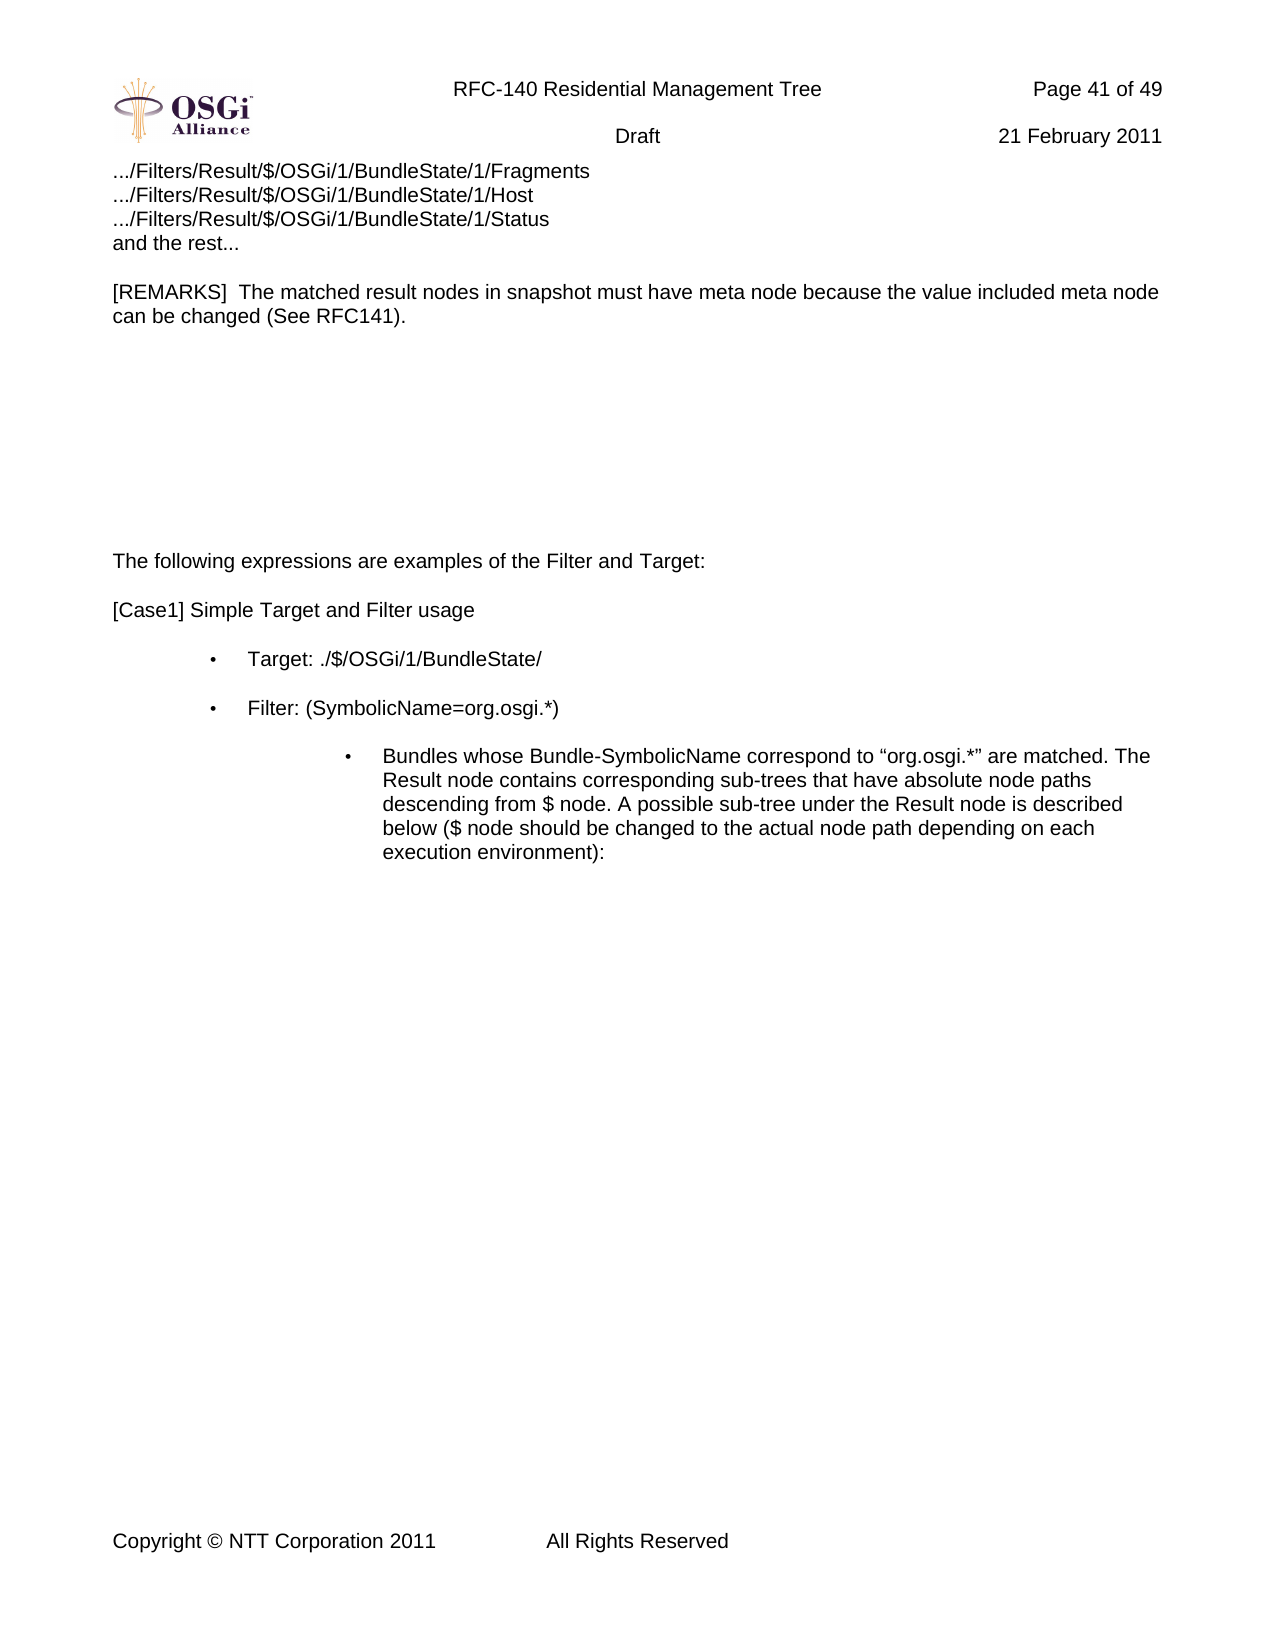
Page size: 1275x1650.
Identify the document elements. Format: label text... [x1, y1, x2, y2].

list Target: ./$/OSGi/1/BundleState/ [210, 646, 1162, 670]
text [REMARKS] The matched result nodes in snapshot must have meta node because the value included meta node can be changed (See RFC141). [112, 280, 1162, 328]
text [Case1] Simple Target and Filter usage [112, 597, 1162, 621]
picture [114, 78, 254, 143]
text .../Filters/Result/$/OSGi/1/BundleState/1/Fragments .../Filters/Result/$/OSGi/1/BundleState/1/Host .../Filters/Result/$/OSGi/1/BundleState/1/Status and the rest... [112, 159, 1162, 255]
list Bundles whose Bundle-SymbolicName correspond to “org.osgi.*” are matched. The Result node contains corresponding sub-trees that have absolute node paths descending from $ node. A possible sub-tree under the Result node is described below ($ node should be changed to the actual node path depending on each execution environment): [345, 744, 1162, 864]
list Filter: (SymbolicName=org.osgi.*) [210, 695, 1162, 719]
text The following expressions are examples of the Filter and Target: [112, 548, 1162, 572]
